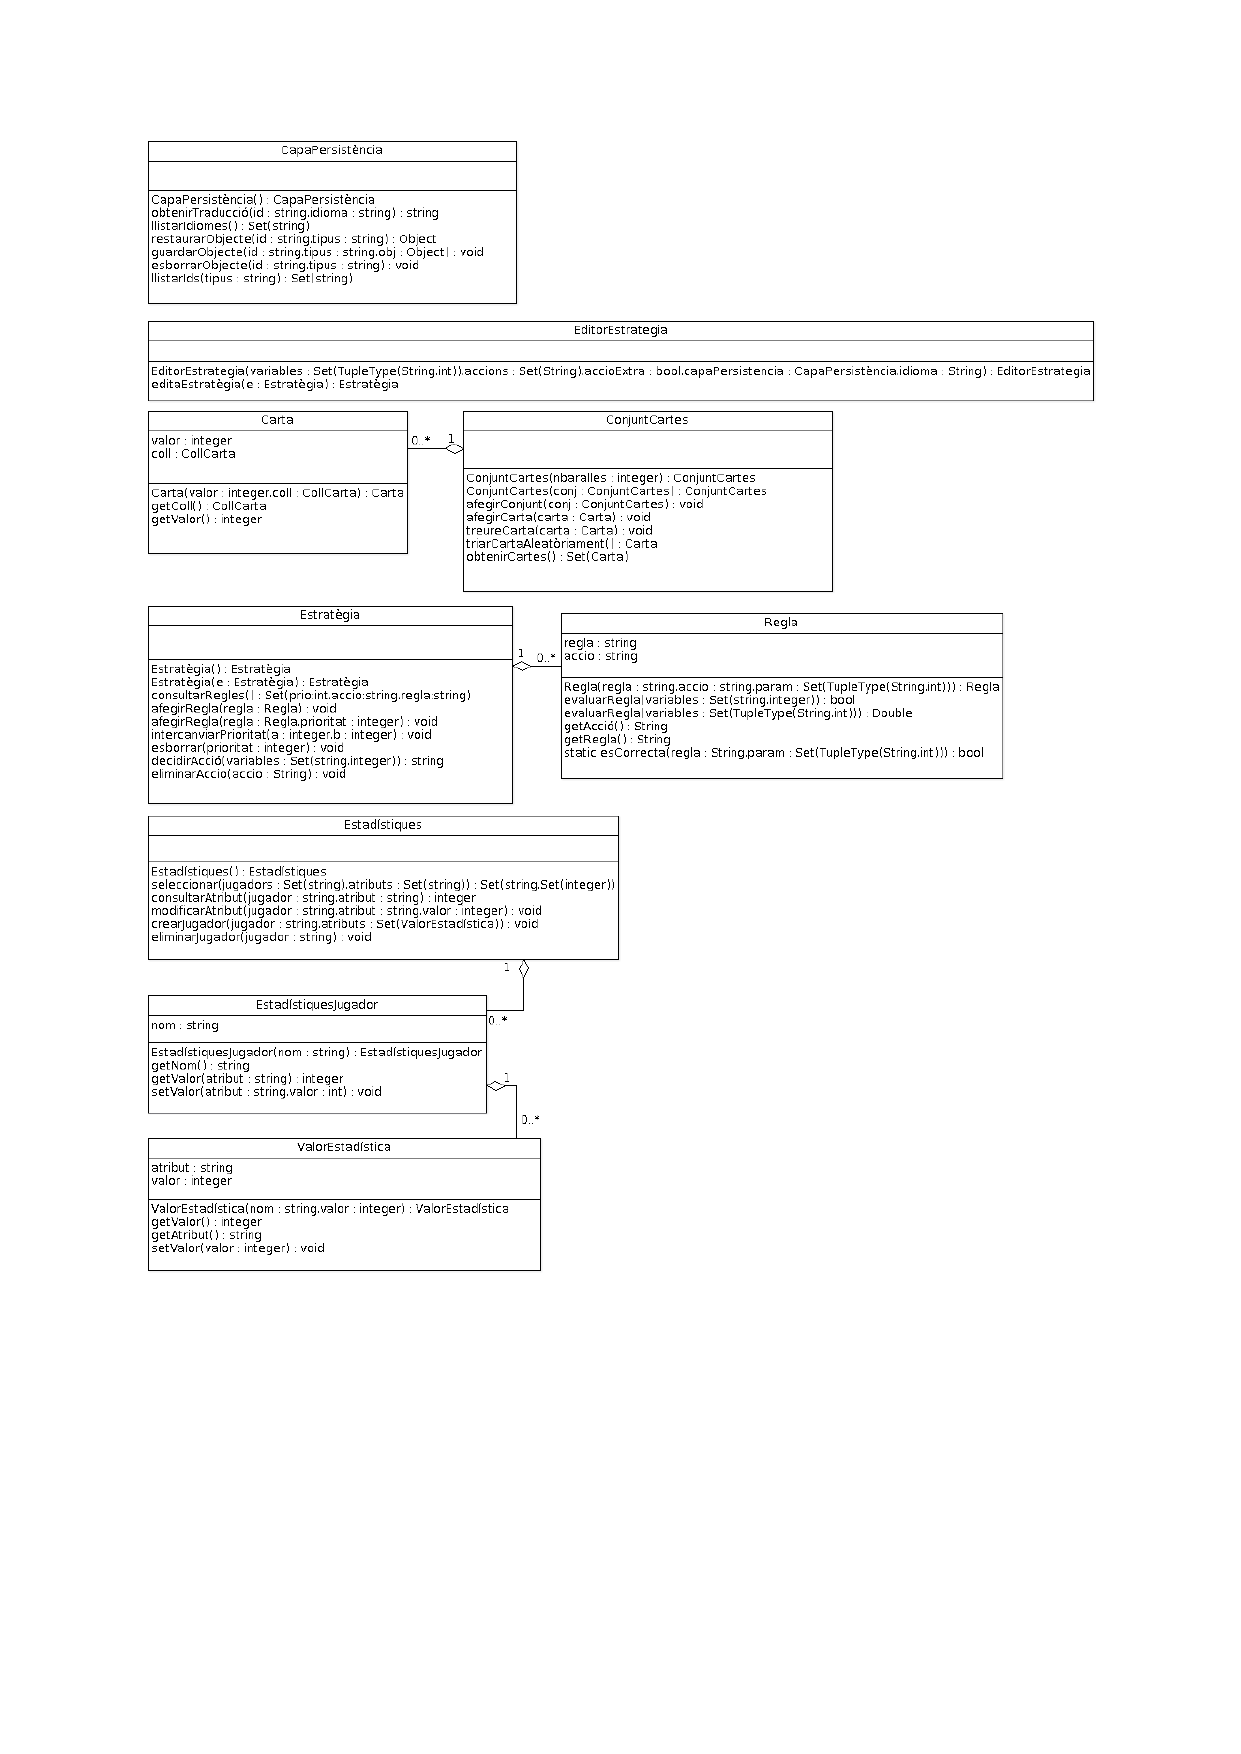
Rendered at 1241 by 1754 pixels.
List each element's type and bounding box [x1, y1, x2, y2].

picture [118, 118, 1123, 1307]
